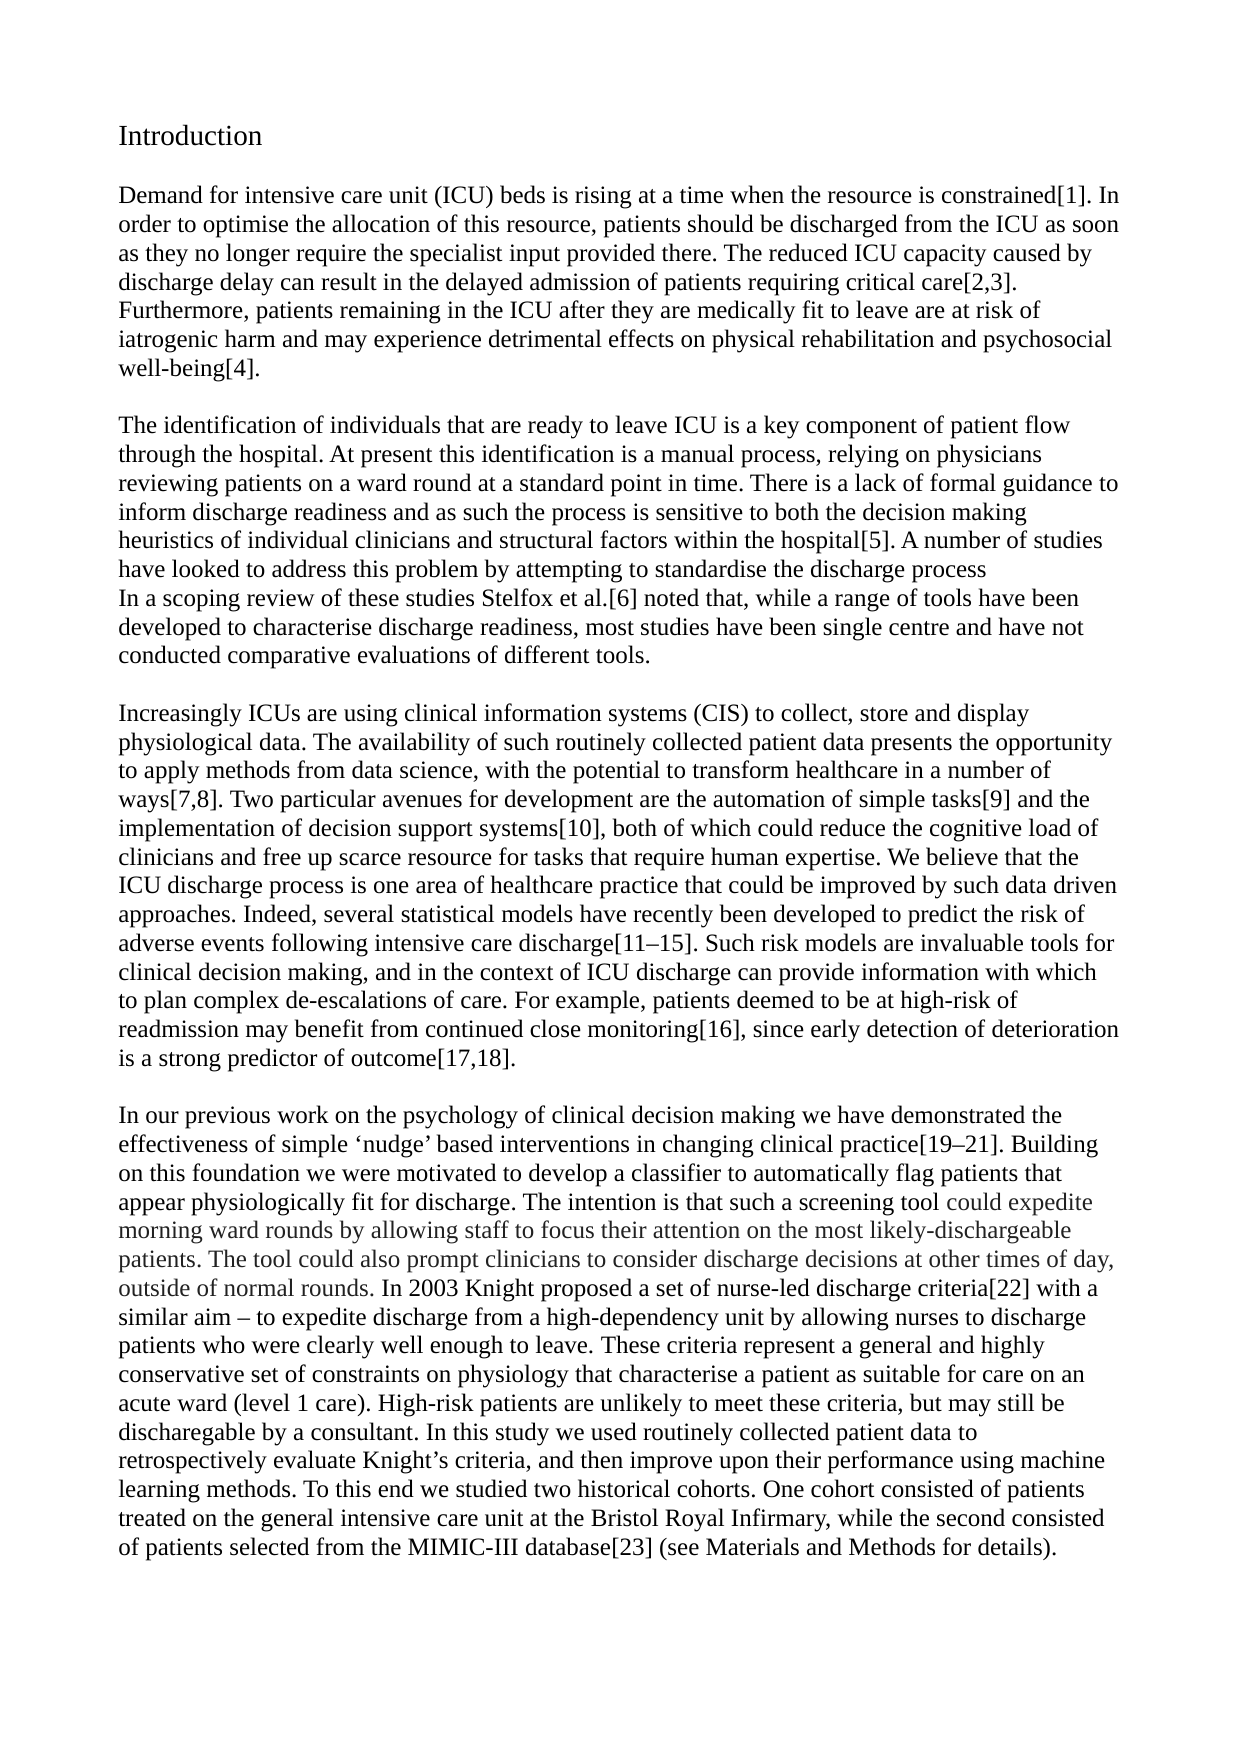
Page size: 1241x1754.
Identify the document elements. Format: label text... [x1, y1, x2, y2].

text The identification of individuals that are ready to leave ICU is a key component of patient flow through the hospital. At present this identification is a manual process, relying on physicians reviewing patients on a ward round at a standard point in time. There is a lack of formal guidance to inform discharge readiness and as such the process is sensitive to both the decision making heuristics of individual clinicians and structural factors within the hospital[5]⁠. A number of studies have looked to address this problem by attempting to standardise the discharge process [118, 410, 1122, 583]
text Increasingly ICUs are using clinical information systems (CIS) to collect, store and display physiological data. The availability of such routinely collected patient data presents the opportunity to apply methods from data science, with the potential to transform healthcare in a number of ways[7,8]⁠. Two particular avenues for development are the automation of simple tasks[9]⁠ and the implementation of decision support systems[10]⁠, both of which could reduce the cognitive load of clinicians and free up scarce resource for tasks that require human expertise. We believe that the ICU discharge process is one area of healthcare practice that could be improved by such data driven approaches. Indeed, several statistical models have recently been developed to predict the risk of adverse events following intensive care discharge[11–15]⁠. Such risk models are invaluable tools for clinical decision making, and in the context of ICU discharge can provide information with which to plan complex de-escalations of care. For example, patients deemed to be at high-risk of readmission may benefit from continued close monitoring[16]⁠, since early detection of deterioration is a strong predictor of outcome[17,18]. [118, 698, 1122, 1072]
text Demand for intensive care unit (ICU) beds is rising at a time when the resource is constrained[1]⁠. In order to optimise the allocation of this resource, patients should be discharged from the ICU as soon as they no longer require the specialist input provided there. The reduced ICU capacity caused by discharge delay can result in the delayed admission of patients requiring critical care[2,3]⁠⁠. Furthermore, patients remaining in the ICU after they are medically fit to leave are at risk of iatrogenic harm and may experience detrimental effects on physical rehabilitation and psychosocial well-being[4]⁠. [118, 180, 1122, 382]
text In a scoping review of these studies Stelfox et al.[6]⁠ noted that, while a range of tools have been developed to characterise discharge readiness, most studies have been single centre and have not conducted comparative evaluations of different tools. [118, 583, 1122, 669]
text In our previous work on the psychology of clinical decision making we have demonstrated the effectiveness of simple ‘nudge’ based interventions in changing clinical practice[19–21]⁠⁠. Building on this foundation we were motivated to develop a classifier to automatically flag patients that appear physiologically fit for discharge. The intention is that such a screening tool could expedite morning ward rounds by allowing staff to focus their attention on the most likely-dischargeable patients. The tool could also prompt clinicians to consider discharge decisions at other times of day, outside of normal rounds. In 2003 Knight proposed a set of nurse-led discharge criteria[22]⁠ with a similar aim – to expedite discharge from a high-dependency unit by allowing nurses to discharge patients who were clearly well enough to leave. These criteria represent a general and highly conservative set of constraints on physiology that characterise a patient as suitable for care on an acute ward (level 1 care). High-risk patients are unlikely to meet these criteria, but may still be discharegable by a consultant. In this study we used routinely collected patient data to retrospectively evaluate Knight’s criteria, and then improve upon their performance using machine learning methods. To this end we studied two historical cohorts. One cohort consisted of patients treated on the general intensive care unit at the Bristol Royal Infirmary, while the second consisted of patients selected from the MIMIC-III database[23]⁠ (see Materials and Methods for details). [118, 1100, 1122, 1560]
text Introduction [118, 118, 1122, 152]
